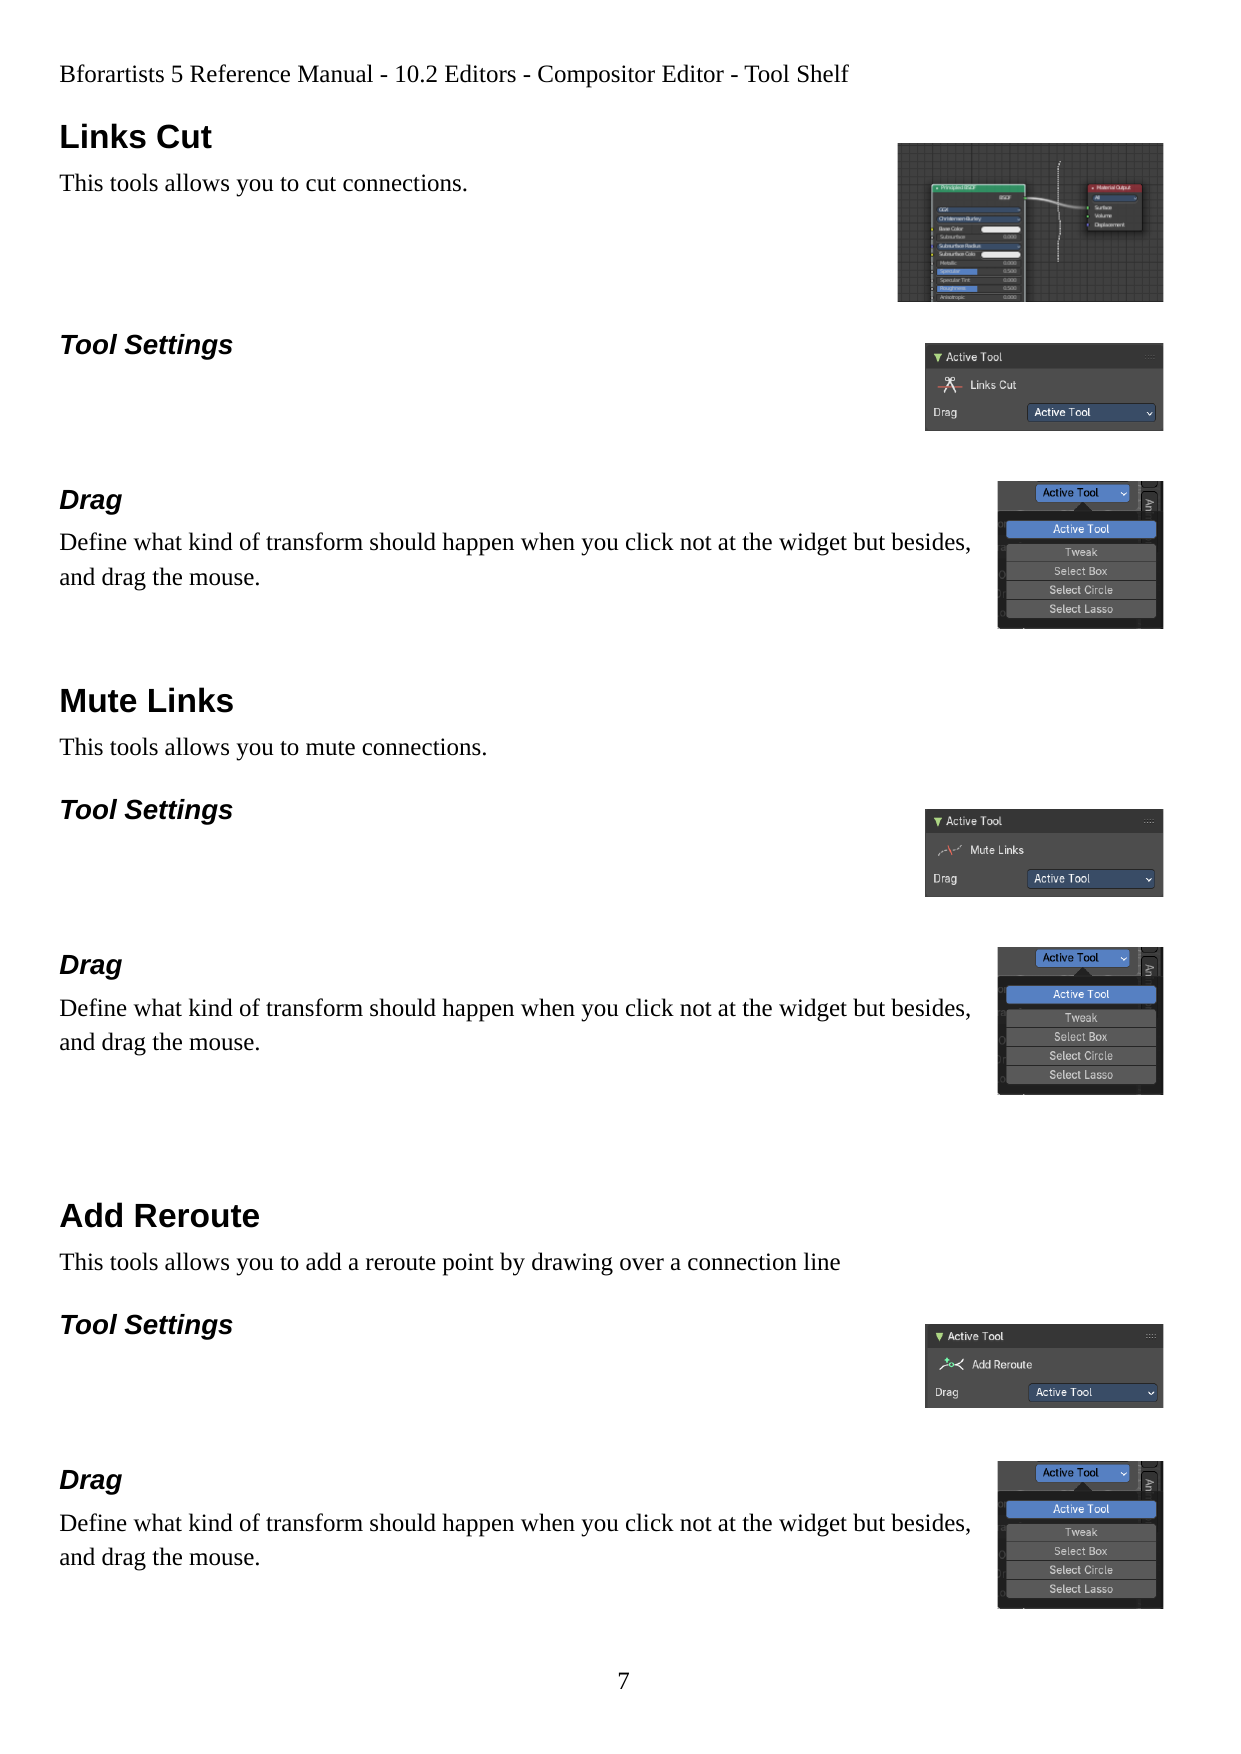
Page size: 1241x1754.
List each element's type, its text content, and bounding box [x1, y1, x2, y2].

picture [997, 481, 1164, 629]
text This tools allows you to cut connections. [59, 168, 897, 197]
text This tools allows you to add a reroute point by drawing over a connection line [59, 1247, 1181, 1275]
text Define what kind of transform should happen when you click not at the widget but besides, and drag the mouse. [59, 527, 997, 591]
subtitle Drag [59, 1463, 997, 1495]
picture [897, 143, 1164, 302]
text This tools allows you to mute connections. [59, 732, 1181, 761]
subtitle [1164, 949, 1181, 981]
text Define what kind of transform should happen when you click not at the widget but besides, and drag the mouse. [59, 993, 997, 1056]
picture [997, 1461, 1164, 1609]
subtitle Drag [59, 949, 997, 981]
subtitle Mute Links [59, 681, 1181, 719]
subtitle [1164, 483, 1181, 515]
picture [925, 1324, 1164, 1408]
picture [925, 809, 1164, 897]
text Define what kind of transform should happen when you click not at the widget but besides, and drag the mouse. [59, 1508, 997, 1571]
subtitle Tool Settings [59, 328, 1181, 360]
picture [925, 343, 1164, 431]
subtitle Tool Settings [59, 794, 1181, 826]
subtitle Links Cut [59, 117, 1181, 156]
subtitle Tool Settings [59, 1308, 1181, 1340]
picture [997, 947, 1164, 1095]
subtitle Drag [59, 483, 997, 515]
subtitle [1164, 1463, 1181, 1495]
subtitle Add Reroute [59, 1196, 1181, 1234]
